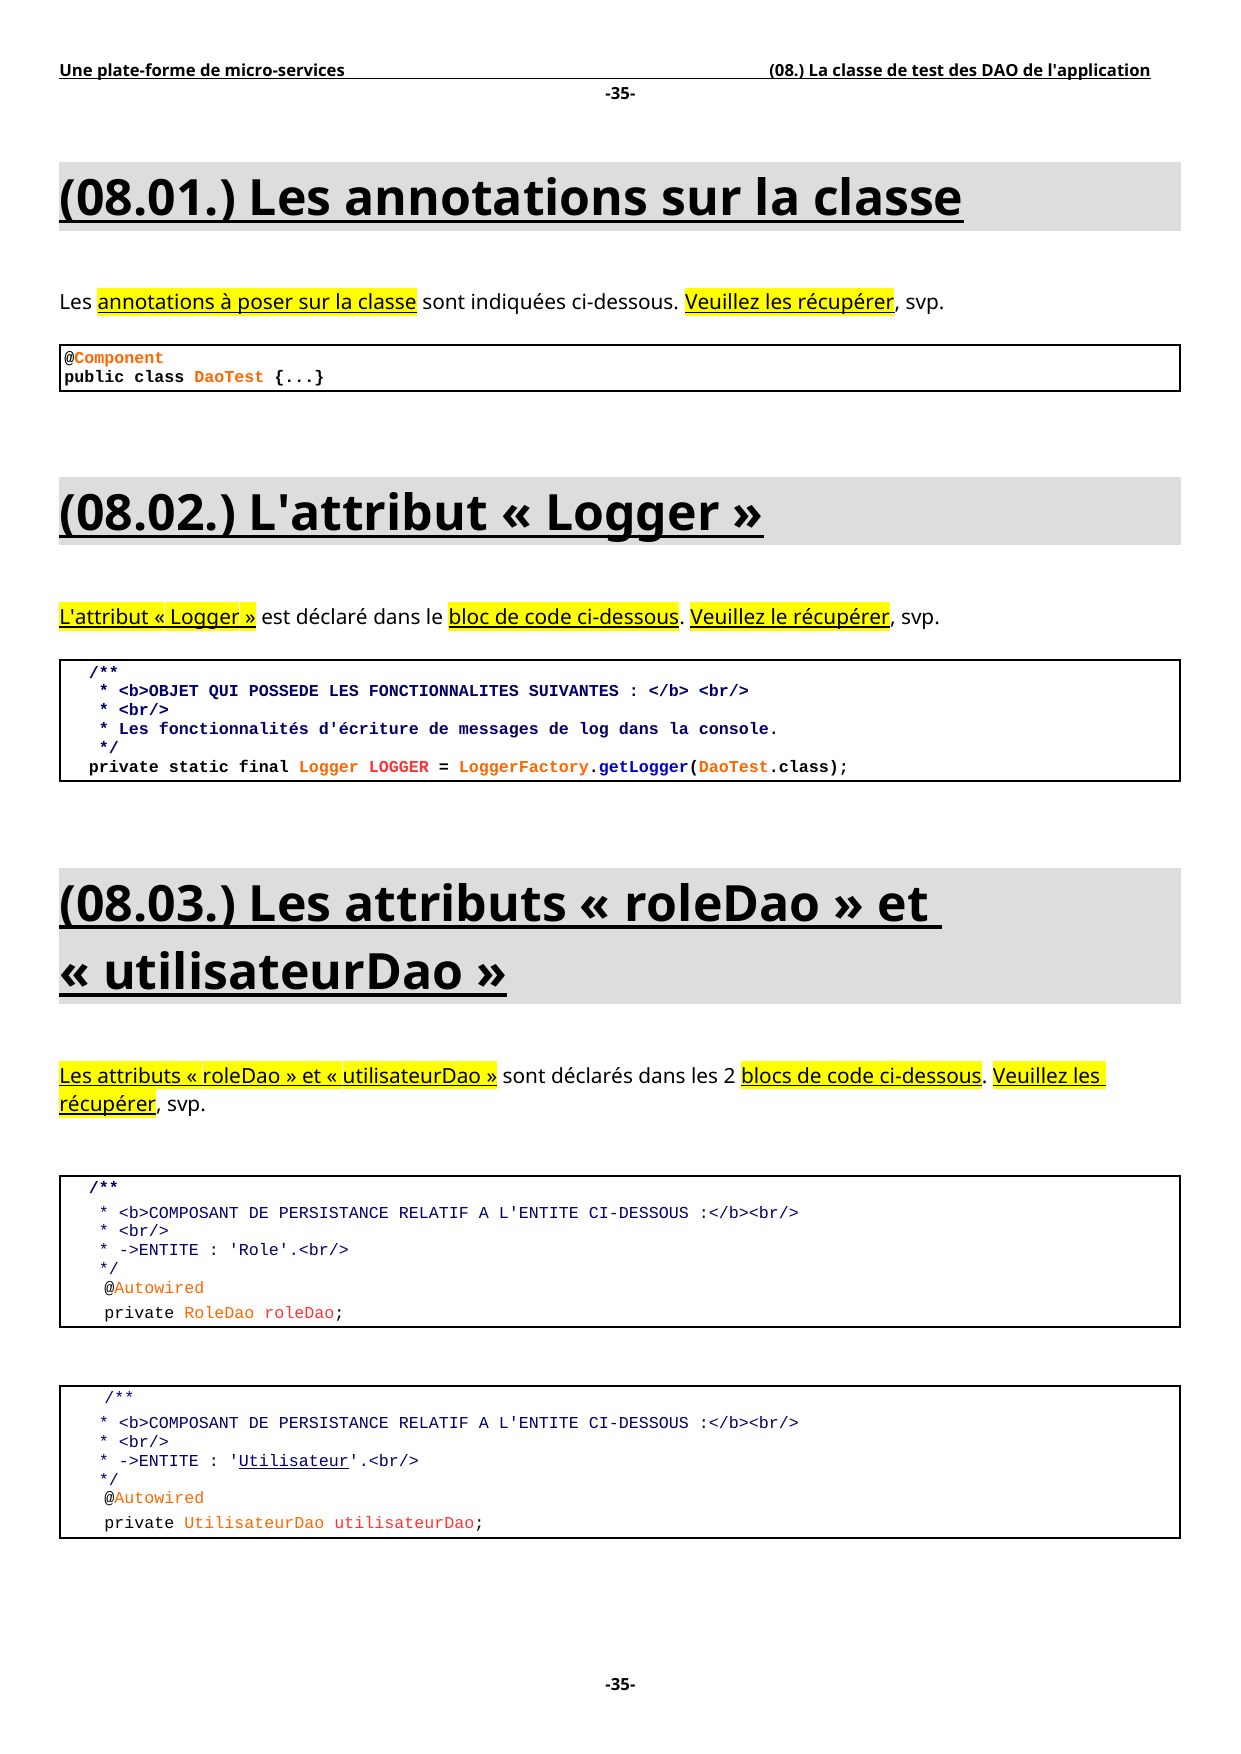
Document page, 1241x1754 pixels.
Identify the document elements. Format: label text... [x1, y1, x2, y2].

text * ->ENTITE : 'Utilisateur'.<br/> [61, 1452, 1179, 1471]
text @Component [61, 346, 1179, 363]
text (08.02.) L'attribut « Logger » [59, 477, 1181, 545]
text * Les fonctionnalités d'écriture de messages de log dans la console. [61, 716, 1179, 734]
text @Autowired [61, 1490, 1179, 1512]
text /** [61, 1177, 1179, 1201]
text * <b>COMPOSANT DE PERSISTANCE RELATIF A L'ENTITE CI-DESSOUS :</b><br/> [61, 1412, 1179, 1433]
text public class DaoTest {...} [61, 363, 1179, 390]
text L'attribut « Logger » est déclaré dans le bloc de code ci-dessous. Veuillez le récupérer, svp. [59, 602, 1181, 631]
text Les annotations à poser sur la classe sont indiquées ci-dessous. Veuillez les récupérer, svp. [59, 287, 1181, 316]
text * <br/> [61, 697, 1179, 716]
text @Autowired [61, 1279, 1179, 1301]
text */ [61, 1471, 1179, 1490]
text private RoleDao roleDao; [61, 1301, 1179, 1326]
text /** [61, 661, 1179, 678]
text private UtilisateurDao utilisateurDao; [61, 1512, 1179, 1537]
text */ [61, 734, 1179, 753]
text * <br/> [61, 1433, 1179, 1452]
text * ->ENTITE : 'Role'.<br/> [61, 1242, 1179, 1261]
text * <b>OBJET QUI POSSEDE LES FONCTIONNALITES SUIVANTES : </b> <br/> [61, 678, 1179, 697]
text private static final Logger LOGGER = LoggerFactory.getLogger(DaoTest.class); [61, 753, 1179, 780]
text (08.01.) Les annotations sur la classe [59, 162, 1181, 231]
text Les attributs « roleDao » et « utilisateurDao » sont déclarés dans les 2 blocs de code ci-dessous. Veuillez les récupérer, svp. [59, 1061, 1181, 1118]
text * <br/> [61, 1223, 1179, 1242]
text * <b>COMPOSANT DE PERSISTANCE RELATIF A L'ENTITE CI-DESSOUS :</b><br/> [61, 1201, 1179, 1223]
text (08.03.) Les attributs « roleDao » et « utilisateurDao » [59, 868, 1181, 1004]
text */ [61, 1261, 1179, 1279]
text /** [61, 1387, 1179, 1412]
